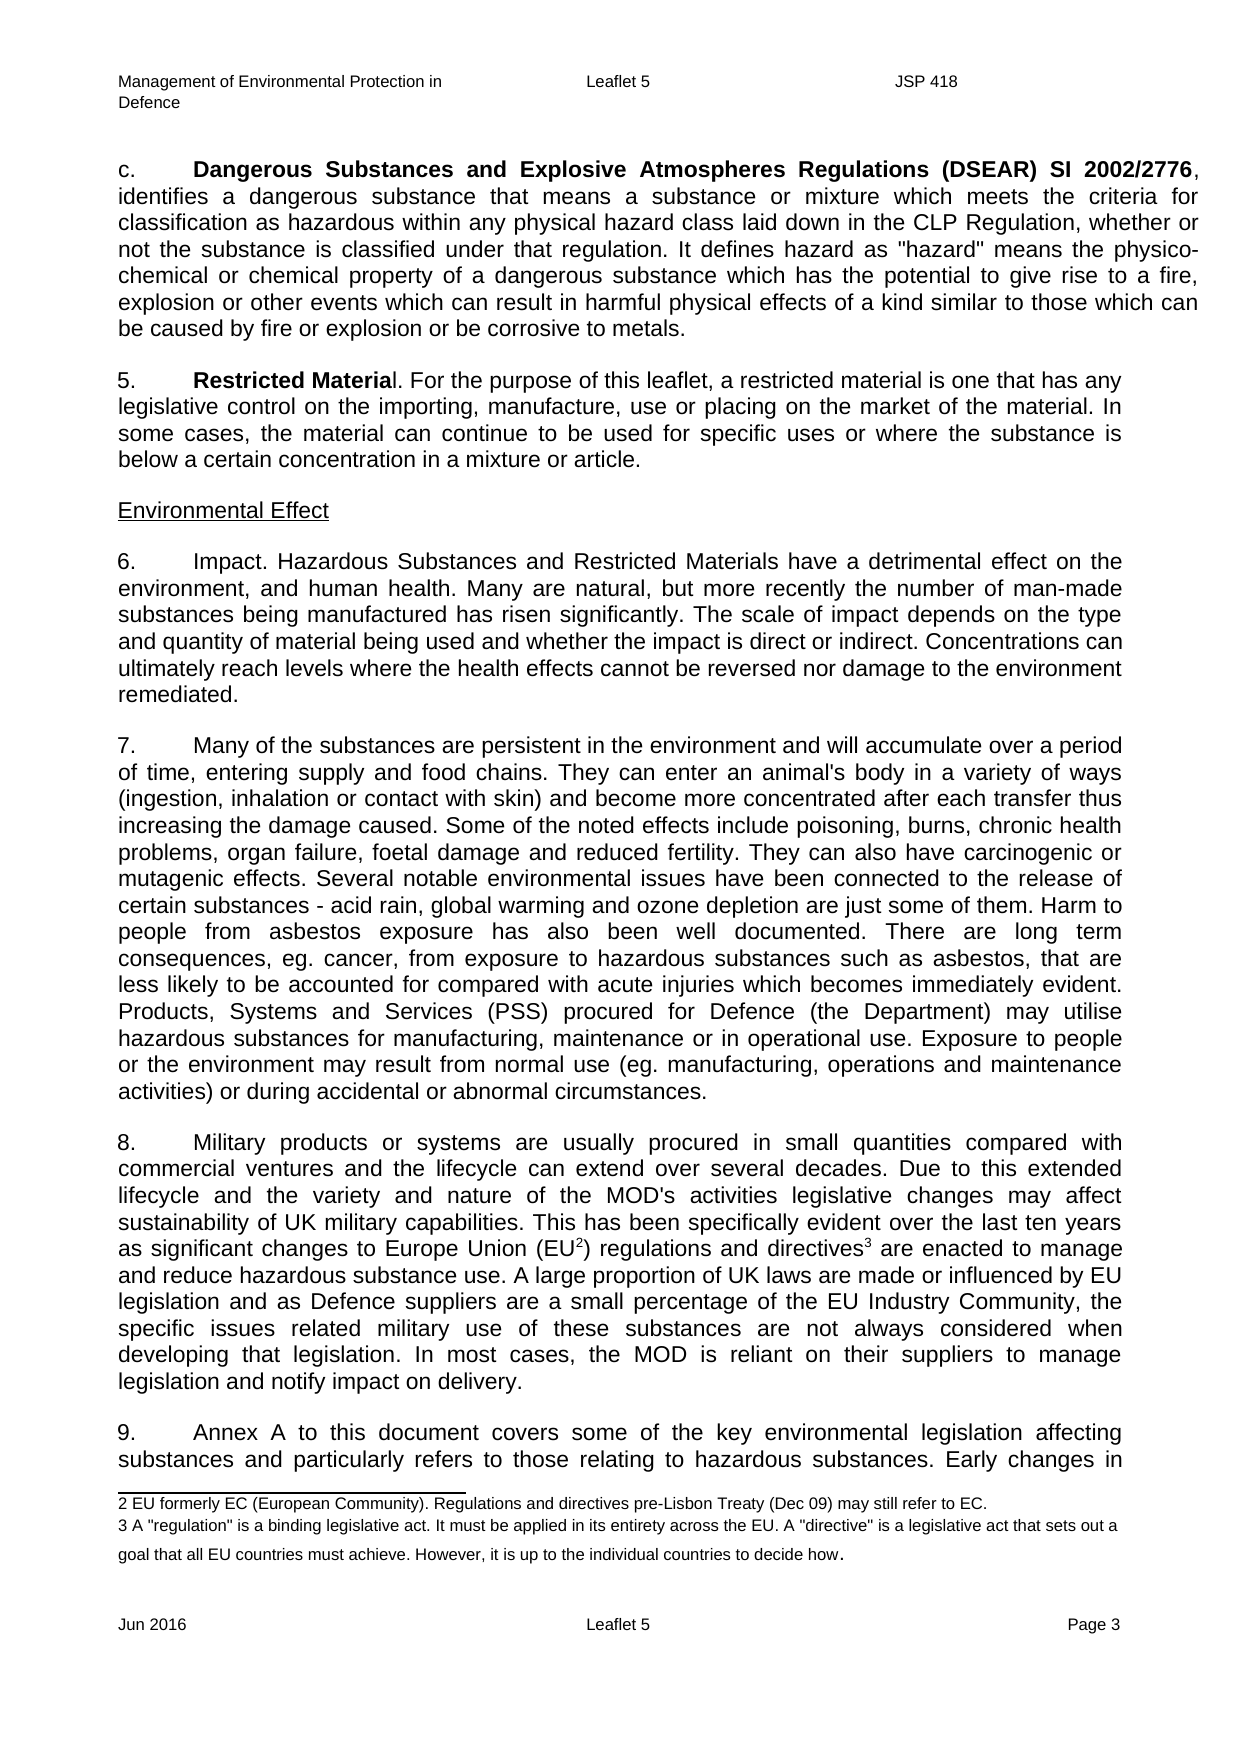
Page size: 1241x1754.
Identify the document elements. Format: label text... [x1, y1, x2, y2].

list Dangerous Substances and Explosive Atmospheres Regulations (DSEAR) SI 2002/2776, identifies a dangerous substance that means a substance or mixture which meets the criteria for classification as hazardous within any physical hazard class laid down in the CLP Regulation, whether or not the substance is classified under that regulation. It defines hazard as "hazard" means the physico-chemical or chemical property of a dangerous substance which has the potential to give rise to a fire, explosion or other events which can result in harmful physical effects of a kind similar to those which can be caused by fire or explosion or be corrosive to metals. [118, 156, 1199, 342]
list Military products or systems are usually procured in small quantities compared with commercial ventures and the lifecycle can extend over several decades. Due to this extended lifecycle and the variety and nature of the MOD's activities legislative changes may affect sustainability of UK military capabilities. This has been specifically evident over the last ten years as significant changes to Europe Union (EU) regulations and directives are enacted to manage and reduce hazardous substance use. A large proportion of UK laws are made or influenced by EU legislation and as Defence suppliers are a small percentage of the EU Industry Community, the specific issues related military use of these substances are not always considered when developing that legislation. In most cases, the MOD is reliant on their suppliers to manage legislation and notify impact on delivery. [117, 1129, 1123, 1394]
list EU formerly EC (European Community). Regulations and directives pre-Lisbon Treaty (Dec 09) may still refer to EC. [118, 1493, 1170, 1513]
list Many of the substances are persistent in the environment and will accumulate over a period of time, entering supply and food chains. They can enter an animal's body in a variety of ways (ingestion, inhalation or contact with skin) and become more concentrated after each transfer thus increasing the damage caused. Some of the noted effects include poisoning, burns, chronic health problems, organ failure, foetal damage and reduced fertility. They can also have carcinogenic or mutagenic effects. Several notable environmental issues have been connected to the release of certain substances - acid rain, global warming and ozone depletion are just some of them. Harm to people from asbestos exposure has also been well documented. There are long term consequences, eg. cancer, from exposure to hazardous substances such as asbestos, that are less likely to be accounted for compared with acute injuries which becomes immediately evident. Products, Systems and Services (PSS) procured for Defence (the Department) may utilise hazardous substances for manufacturing, maintenance or in operational use. Exposure to people or the environment may result from normal use (eg. manufacturing, operations and maintenance activities) or during accidental or abnormal circumstances. [117, 732, 1123, 1104]
subtitle Environmental Effect [117, 497, 1170, 524]
list A "regulation" is a binding legislative act. It must be applied in its entirety across the EU. A "directive" is a legislative act that sets out a goal that all EU countries must achieve. However, it is up to the individual countries to decide how. [118, 1516, 1135, 1565]
list Impact. Hazardous Substances and Restricted Materials have a detrimental effect on the environment, and human health. Many are natural, but more recently the number of man-made substances being manufactured has risen significantly. The scale of impact depends on the type and quantity of material being used and whether the impact is direct or indirect. Concentrations can ultimately reach levels where the health effects cannot be reversed nor damage to the environment remediated. [117, 548, 1123, 707]
list Restricted Material. For the purpose of this leaflet, a restricted material is one that has any legislative control on the importing, manufacture, use or placing on the market of the material. In some cases, the material can continue to be used for specific uses or where the substance is below a certain concentration in a mixture or article. [117, 367, 1123, 473]
list Annex A to this document covers some of the key environmental legislation affecting substances and particularly refers to those relating to hazardous substances. Early changes in [117, 1419, 1123, 1472]
